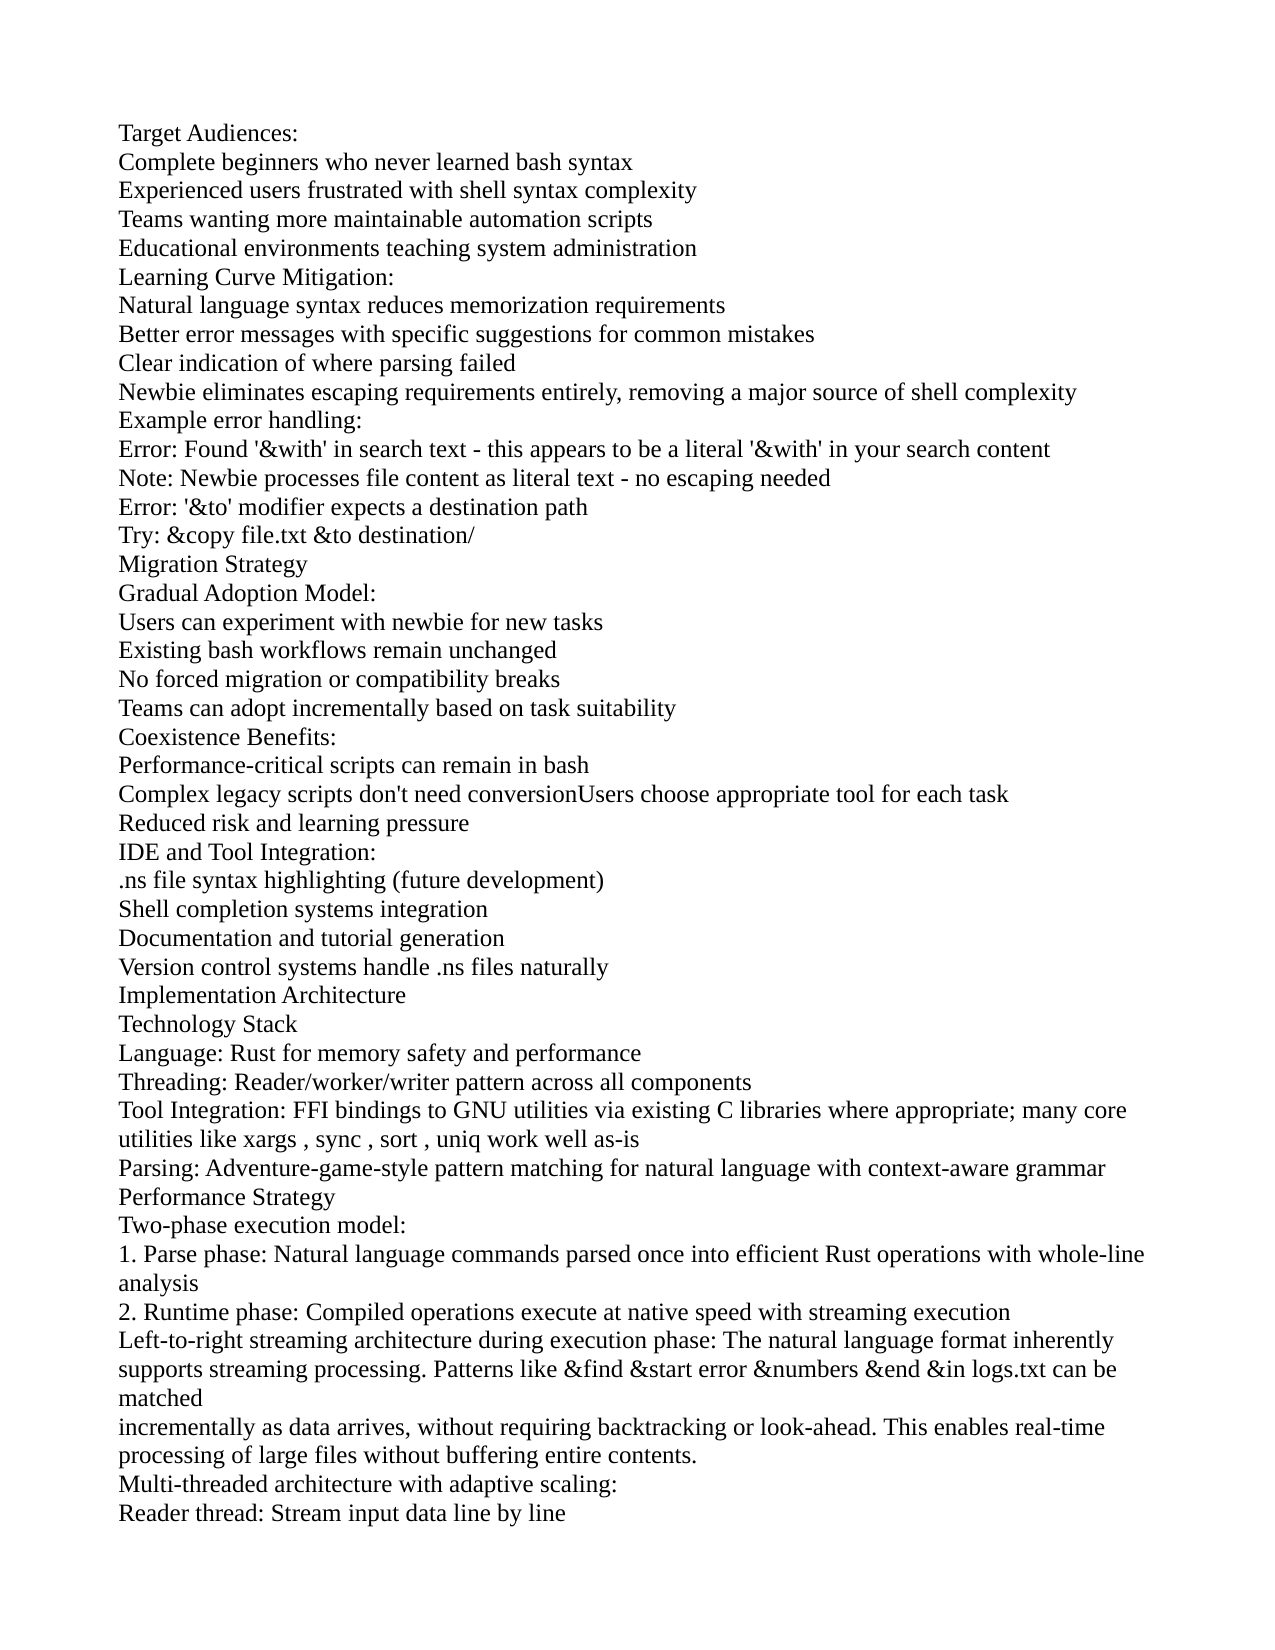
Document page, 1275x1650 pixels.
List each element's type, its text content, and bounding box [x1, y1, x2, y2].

text 1. Parse phase: Natural language commands parsed once into efficient Rust operations with whole-line [118, 1239, 1157, 1268]
text Reduced risk and learning pressure [118, 808, 1157, 837]
text Target Audiences: [118, 118, 1157, 147]
text Documentation and tutorial generation [118, 923, 1157, 952]
text Migration Strategy [118, 549, 1157, 578]
text Shell completion systems integration [118, 894, 1157, 923]
text Learning Curve Mitigation: [118, 262, 1157, 291]
text IDE and Tool Integration: [118, 837, 1157, 866]
text Error: Found '&with' in search text - this appears to be a literal '&with' in your search content [118, 434, 1157, 463]
text Teams wanting more maintainable automation scripts [118, 204, 1157, 233]
text utilities like xargs , sync , sort , uniq work well as-is [118, 1124, 1157, 1153]
text Newbie eliminates escaping requirements entirely, removing a major source of shell complexity [118, 377, 1157, 406]
text Implementation Architecture [118, 981, 1157, 1009]
text Complete beginners who never learned bash syntax [118, 147, 1157, 176]
text Natural language syntax reduces memorization requirements [118, 291, 1157, 319]
text Multi-threaded architecture with adaptive scaling: [118, 1469, 1157, 1498]
text Language: Rust for memory safety and performance [118, 1038, 1157, 1067]
text Example error handling: [118, 406, 1157, 434]
text Parsing: Adventure-game-style pattern matching for natural language with context-aware grammar [118, 1153, 1157, 1182]
text No forced migration or compatibility breaks [118, 664, 1157, 693]
text Version control systems handle .ns files naturally [118, 952, 1157, 981]
text Coexistence Benefits: [118, 722, 1157, 751]
text Existing bash workflows remain unchanged [118, 636, 1157, 664]
text Two-phase execution model: [118, 1211, 1157, 1239]
text Error: '&to' modifier expects a destination path [118, 492, 1157, 521]
text Left-to-right streaming architecture during execution phase: The natural language format inherently [118, 1326, 1157, 1354]
text supports streaming processing. Patterns like &find &start error &numbers &end &in logs.txt can be matched [118, 1354, 1157, 1412]
text Educational environments teaching system administration [118, 233, 1157, 262]
text 2. Runtime phase: Compiled operations execute at native speed with streaming execution [118, 1297, 1157, 1326]
text Experienced users frustrated with shell syntax complexity [118, 176, 1157, 204]
text incrementally as data arrives, without requiring backtracking or look-ahead. This enables real-time [118, 1412, 1157, 1441]
text Threading: Reader/worker/writer pattern across all components [118, 1067, 1157, 1096]
text analysis [118, 1268, 1157, 1297]
text Gradual Adoption Model: [118, 578, 1157, 607]
text Clear indication of where parsing failed [118, 348, 1157, 377]
text Users can experiment with newbie for new tasks [118, 607, 1157, 636]
text Try: &copy file.txt &to destination/ [118, 521, 1157, 549]
text Better error messages with specific suggestions for common mistakes [118, 319, 1157, 348]
text processing of large files without buffering entire contents. [118, 1441, 1157, 1469]
text Note: Newbie processes file content as literal text - no escaping needed [118, 463, 1157, 492]
text Complex legacy scripts don't need conversionUsers choose appropriate tool for each task [118, 779, 1157, 808]
text Reader thread: Stream input data line by line [118, 1498, 1157, 1527]
text Performance Strategy [118, 1182, 1157, 1211]
text Performance-critical scripts can remain in bash [118, 751, 1157, 779]
text Tool Integration: FFI bindings to GNU utilities via existing C libraries where appropriate; many core [118, 1096, 1157, 1124]
text .ns file syntax highlighting (future development) [118, 866, 1157, 894]
text Technology Stack [118, 1009, 1157, 1038]
text Teams can adopt incrementally based on task suitability [118, 693, 1157, 722]
